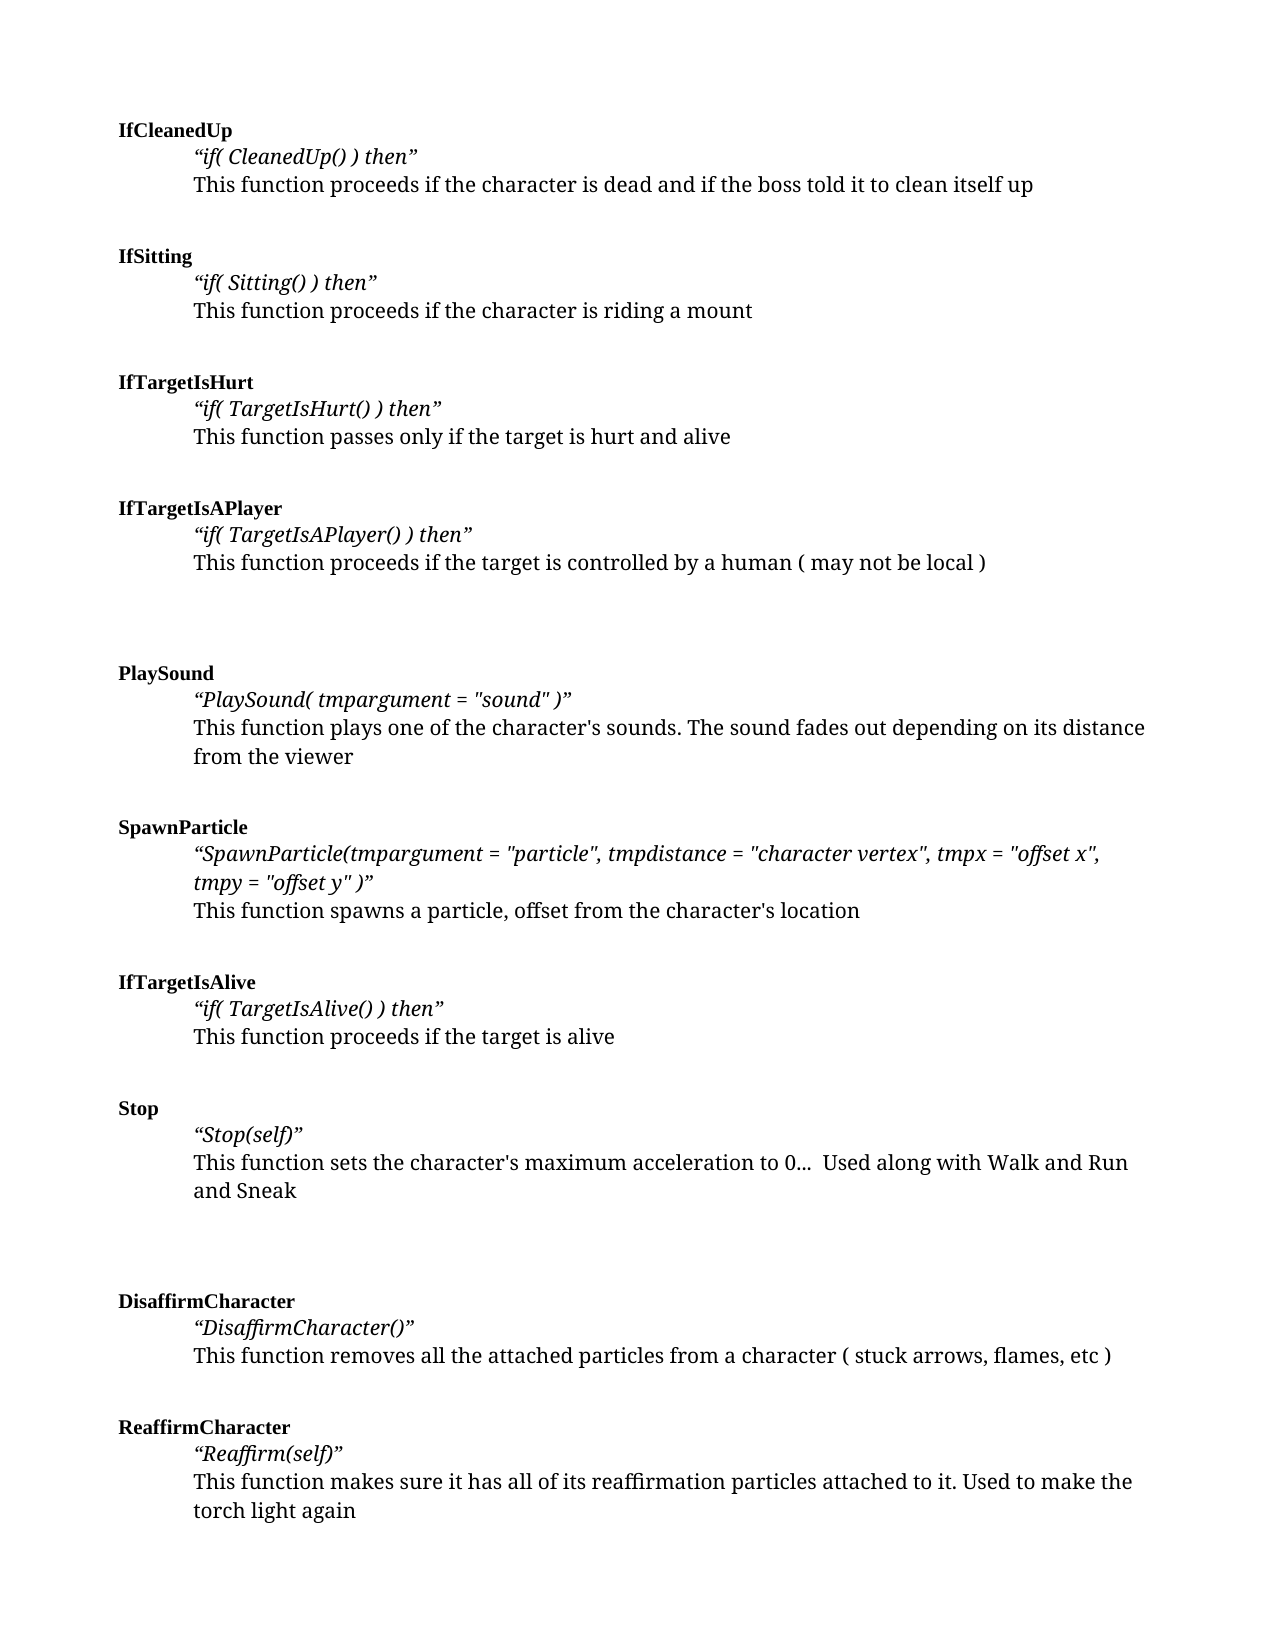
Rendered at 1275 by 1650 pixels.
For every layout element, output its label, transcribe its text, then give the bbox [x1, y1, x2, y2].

text Stop [118, 1096, 1157, 1120]
text This function proceeds if the target is controlled by a human ( may not be local ) [193, 548, 1157, 577]
text “SpawnParticle(tmpargument = "particle", tmpdistance = "character vertex", tmpx = "offset x", tmpy = "offset y" )” [193, 839, 1157, 896]
text IfTargetIsHurt [118, 370, 1157, 394]
text This function makes sure it has all of its reaffirmation particles attached to it. Used to make the torch light again [193, 1467, 1157, 1524]
text “Stop(self)” [193, 1120, 1157, 1148]
text “DisaffirmCharacter()” [193, 1313, 1157, 1342]
text This function proceeds if the character is riding a mount [193, 297, 1157, 325]
text DisaffirmCharacter [118, 1289, 1157, 1313]
text ReaffirmCharacter [118, 1415, 1157, 1439]
text IfSitting [118, 244, 1157, 268]
text “if( CleanedUp() ) then” [193, 142, 1157, 171]
text “if( TargetIsHurt() ) then” [193, 394, 1157, 422]
text “Reaffirm(self)” [193, 1439, 1157, 1467]
text IfTargetIsAlive [118, 970, 1157, 994]
text “if( TargetIsAPlayer() ) then” [193, 520, 1157, 548]
text “if( Sitting() ) then” [193, 268, 1157, 297]
text This function proceeds if the character is dead and if the boss told it to clean itself up [193, 171, 1157, 199]
text This function spawns a particle, offset from the character's location [193, 896, 1157, 925]
text PlaySound [118, 661, 1157, 685]
text This function sets the character's maximum acceleration to 0... Used along with Walk and Run and Sneak [193, 1148, 1157, 1205]
text SpawnParticle [118, 815, 1157, 839]
text This function removes all the attached particles from a character ( stuck arrows, flames, etc ) [193, 1342, 1157, 1370]
text IfCleanedUp [118, 118, 1157, 142]
text “if( TargetIsAlive() ) then” [193, 994, 1157, 1022]
text This function passes only if the target is hurt and alive [193, 422, 1157, 451]
text This function plays one of the character's sounds. The sound fades out depending on its distance from the viewer [193, 713, 1157, 770]
text IfTargetIsAPlayer [118, 496, 1157, 520]
text “PlaySound( tmpargument = "sound" )” [193, 685, 1157, 713]
text This function proceeds if the target is alive [193, 1022, 1157, 1051]
